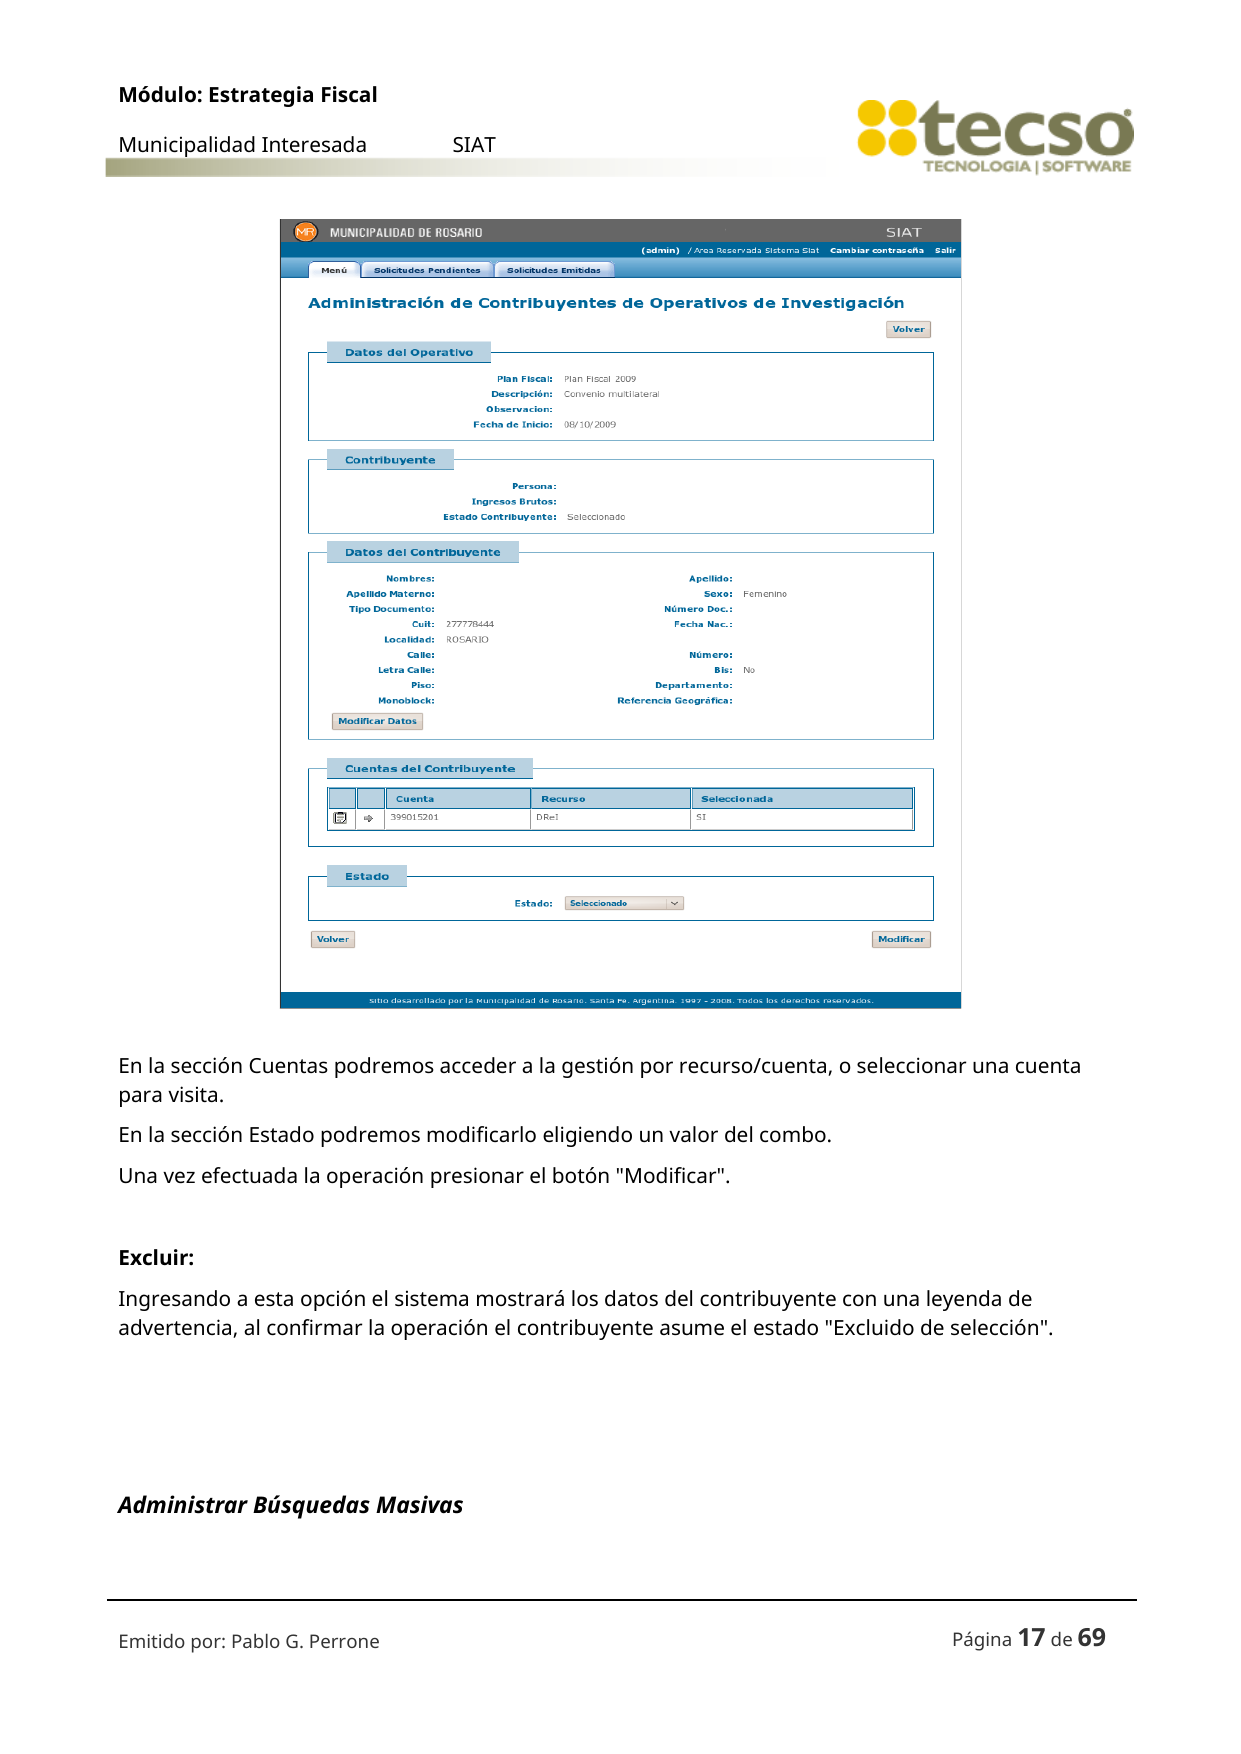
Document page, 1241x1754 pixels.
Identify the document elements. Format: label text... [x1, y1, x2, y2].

text En la sección Estado podremos modificarlo eligiendo un valor del combo. [118, 1121, 1122, 1149]
picture [279, 219, 962, 1009]
text En la sección Cuentas podremos acceder a la gestión por recurso/cuenta, o seleccionar una cuenta para visita. [118, 1051, 1122, 1108]
subtitle Administrar Búsquedas Masivas [118, 1489, 1122, 1520]
text Ingresando a esta opción el sistema mostrará los datos del contribuyente con una leyenda de advertencia, al confirmar la operación el contribuyente asume el estado "Excluido de selección". [118, 1284, 1122, 1341]
picture [942, 248, 953, 252]
text Una vez efectuada la operación presionar el botón "Modificar". [118, 1162, 1122, 1190]
text Excluir: [118, 1243, 1122, 1272]
picture [105, 100, 1134, 177]
